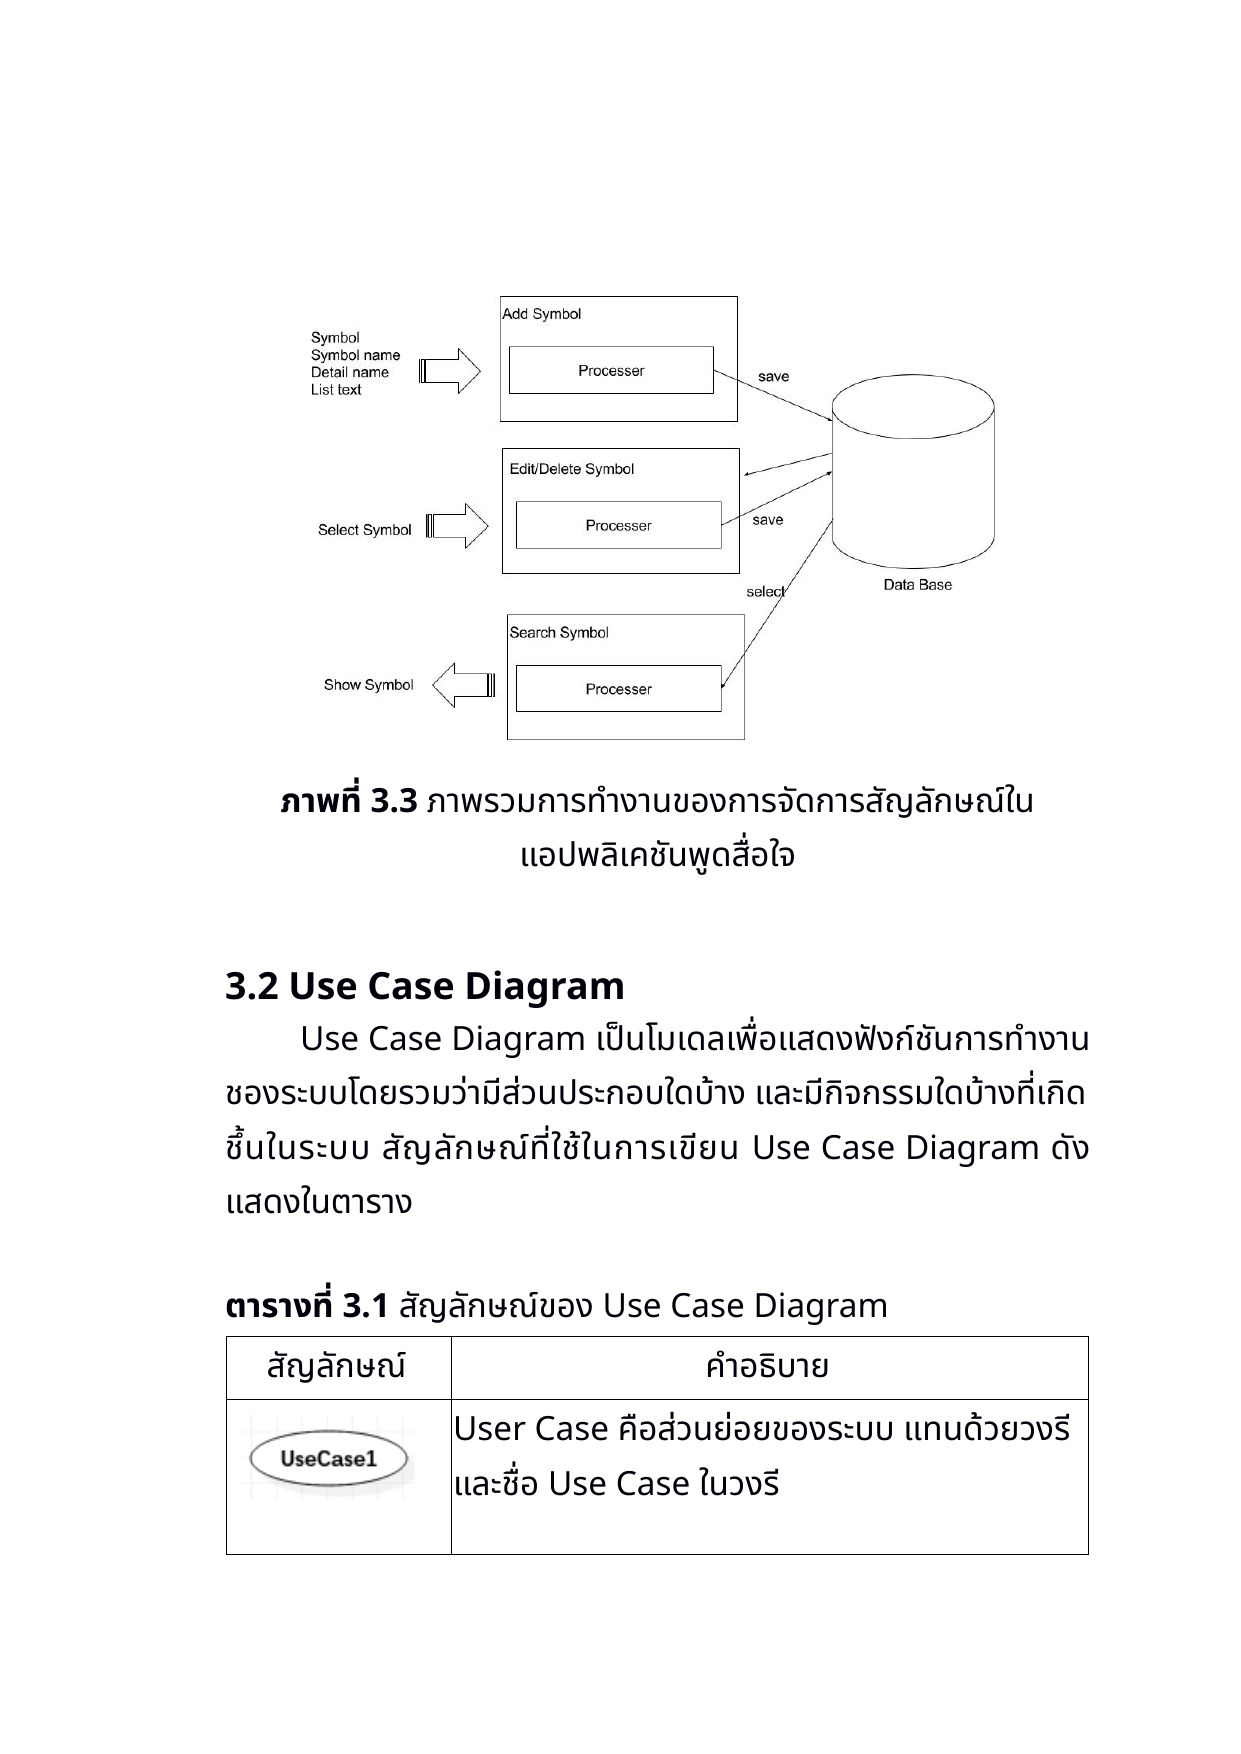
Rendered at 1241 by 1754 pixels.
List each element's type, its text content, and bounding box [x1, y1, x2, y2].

picture [280, 207, 1035, 773]
text ตารางที่ 3.1 สัญลักษณ์ของ Use Case Diagram [225, 1282, 1090, 1332]
picture [241, 1415, 415, 1500]
table_cell User Case คือส่วนย่อยของระบบ แทนด้วยวงรีและชื่อ Use Case ในวงรี [452, 1400, 1088, 1554]
table_cell [227, 1400, 451, 1554]
subtitle 3.2 Use Case Diagram [225, 960, 1090, 1011]
table_header คำอธิบาย [452, 1337, 1088, 1399]
text ภาพที่ 3.3 ภาพรวมการทำงานของการจัดการสัญลักษณ์ในแอปพลิเคชันพูดสื่อใจ [225, 207, 1090, 882]
text Use Case Diagram เป็นโมเดลเพื่อแสดงฟังก์ชันการทำงานชองระบบโดยรวมว่ามีส่วนประกอบใดบ้าง และมีกิจกรรมใดบ้างที่เกิดชึ้นในระบบ สัญลักษณ์ที่ใช้ในการเขียน Use Case Diagram ดังแสดงในตาราง [225, 1015, 1090, 1229]
table_header สัญลักษณ์ [227, 1337, 451, 1399]
